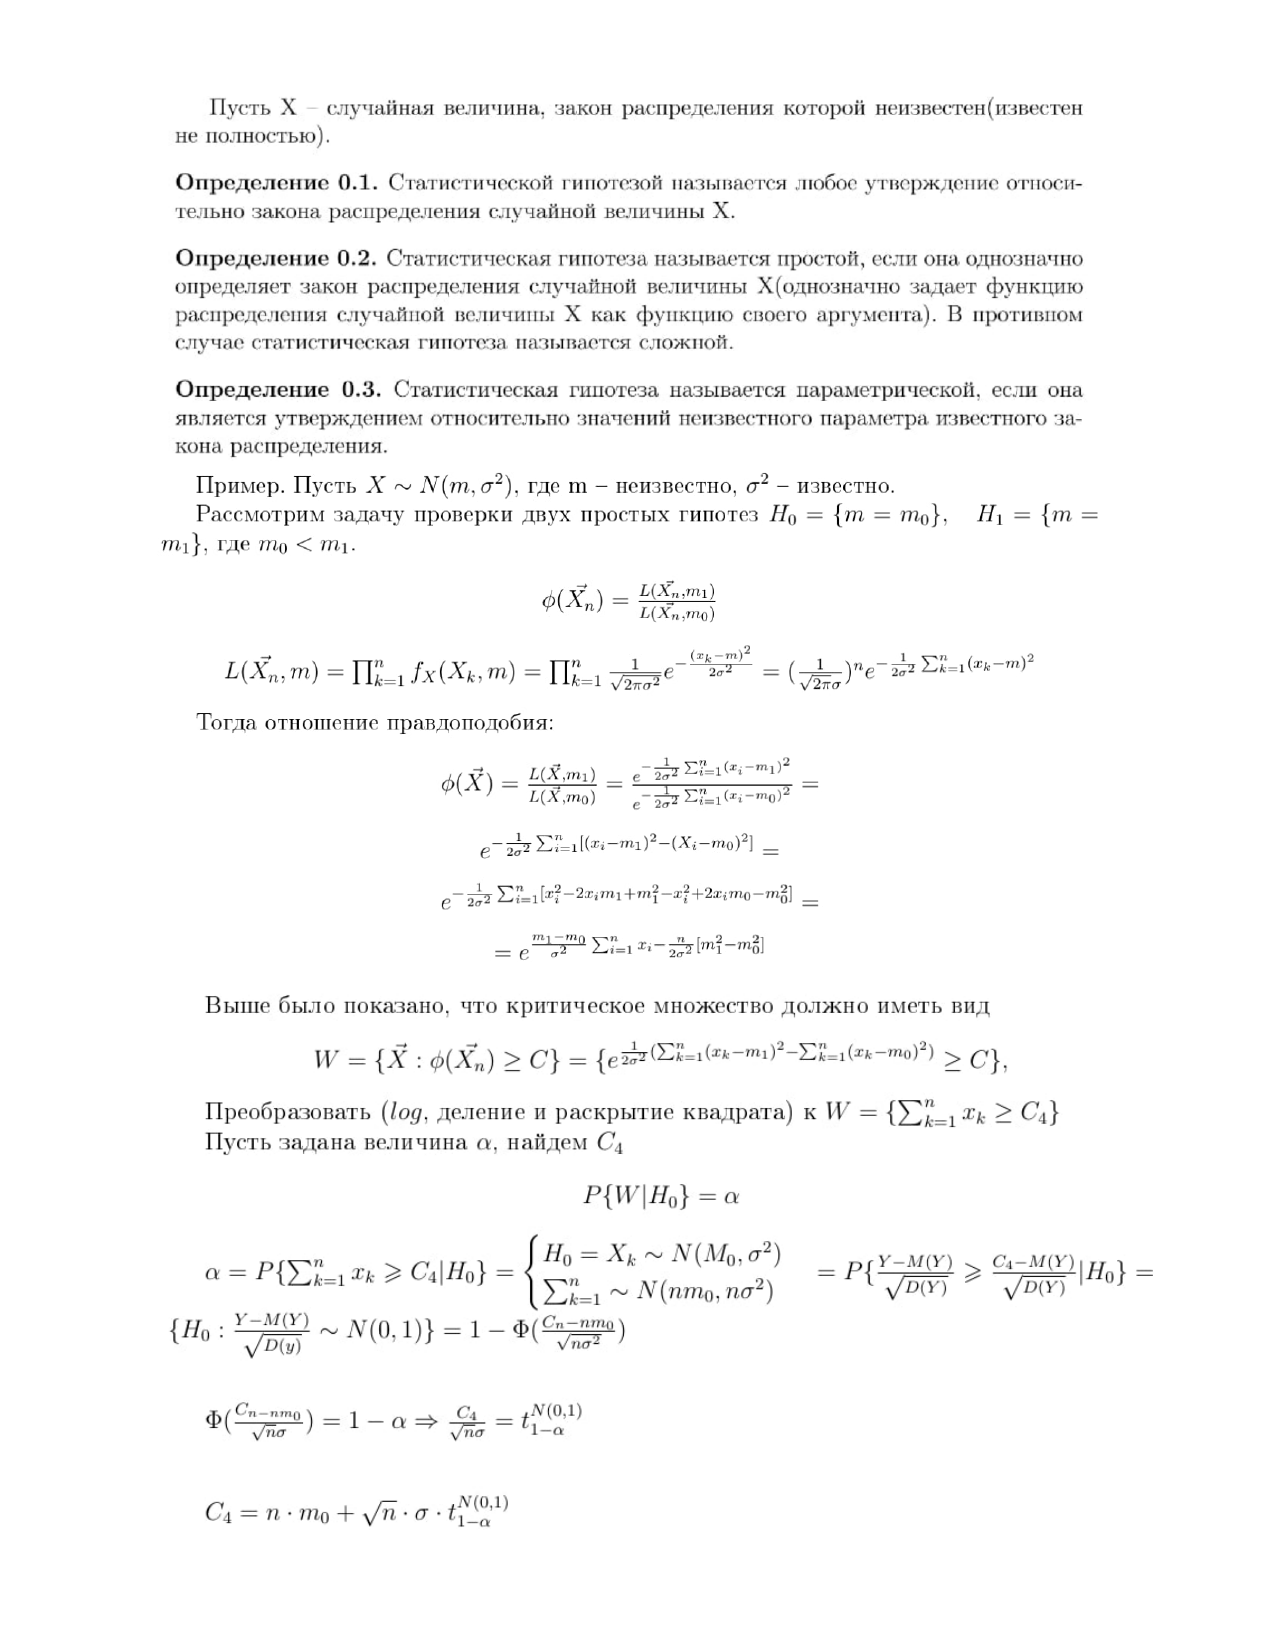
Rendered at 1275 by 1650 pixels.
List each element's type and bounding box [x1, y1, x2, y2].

picture [151, 985, 1191, 1559]
picture [151, 87, 1119, 975]
